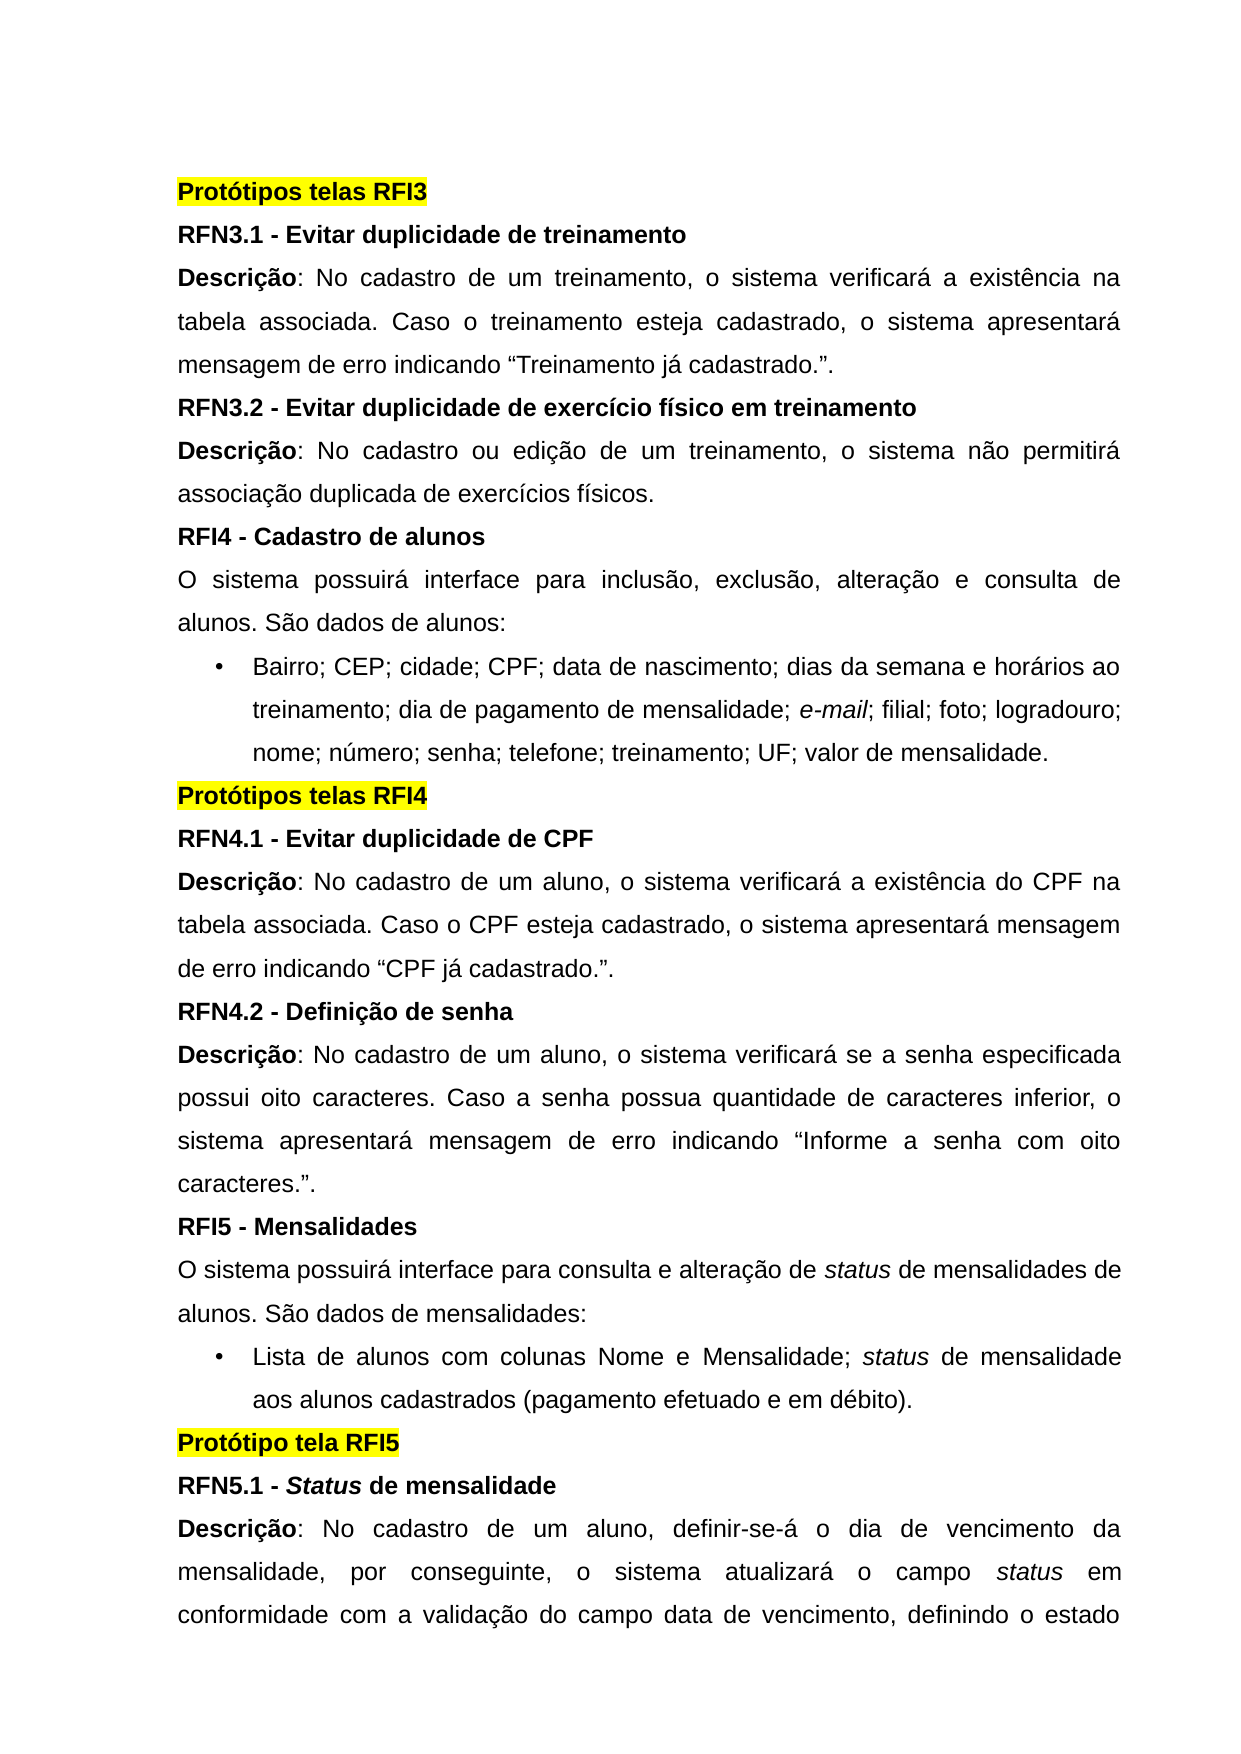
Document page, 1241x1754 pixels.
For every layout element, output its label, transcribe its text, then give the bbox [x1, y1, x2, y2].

text RFI4 - Cadastro de alunos [177, 522, 1122, 551]
text Descrição: No cadastro de um treinamento, o sistema verificará a existência na tabela associada. Caso o treinamento esteja cadastrado, o sistema apresentará mensagem de erro indicando “Treinamento já cadastrado.”. [177, 263, 1122, 378]
text Descrição: No cadastro de um aluno, definir-se-á o dia de vencimento da mensalidade, por conseguinte, o sistema atualizará o campo status em conformidade com a validação do campo data de vencimento, definindo o estado [177, 1514, 1122, 1629]
text RFI5 - Mensalidades [177, 1212, 1122, 1241]
text RFN3.2 - Evitar duplicidade de exercício físico em treinamento [177, 393, 1122, 422]
text RFN5.1 - Status de mensalidade [177, 1471, 1122, 1500]
text RFN4.2 - Definição de senha [177, 997, 1122, 1025]
text Protótipo tela RFI5 [177, 1428, 1122, 1457]
text Descrição: No cadastro de um aluno, o sistema verificará se a senha especificada possui oito caracteres. Caso a senha possua quantidade de caracteres inferior, o sistema apresentará mensagem de erro indicando “Informe a senha com oito caracteres.”. [177, 1040, 1122, 1198]
text O sistema possuirá interface para inclusão, exclusão, alteração e consulta de alunos. São dados de alunos: [177, 565, 1122, 637]
text O sistema possuirá interface para consulta e alteração de status de mensalidades de alunos. São dados de mensalidades: [177, 1255, 1122, 1327]
list Bairro; CEP; cidade; CPF; data de nascimento; dias da semana e horários ao treinamento; dia de pagamento de mensalidade; e-mail; filial; foto; logradouro; nome; número; senha; telefone; treinamento; UF; valor de mensalidade. [215, 652, 1122, 767]
text RFN4.1 - Evitar duplicidade de CPF [177, 824, 1122, 853]
text Descrição: No cadastro ou edição de um treinamento, o sistema não permitirá associação duplicada de exercícios físicos. [177, 436, 1122, 508]
text RFN3.1 - Evitar duplicidade de treinamento [177, 220, 1122, 249]
text Protótipos telas RFI3 [177, 177, 1122, 206]
text Descrição: No cadastro de um aluno, o sistema verificará a existência do CPF na tabela associada. Caso o CPF esteja cadastrado, o sistema apresentará mensagem de erro indicando “CPF já cadastrado.”. [177, 867, 1122, 982]
list Lista de alunos com colunas Nome e Mensalidade; status de mensalidade aos alunos cadastrados (pagamento efetuado e em débito). [215, 1342, 1122, 1414]
text Protótipos telas RFI4 [177, 781, 1122, 810]
